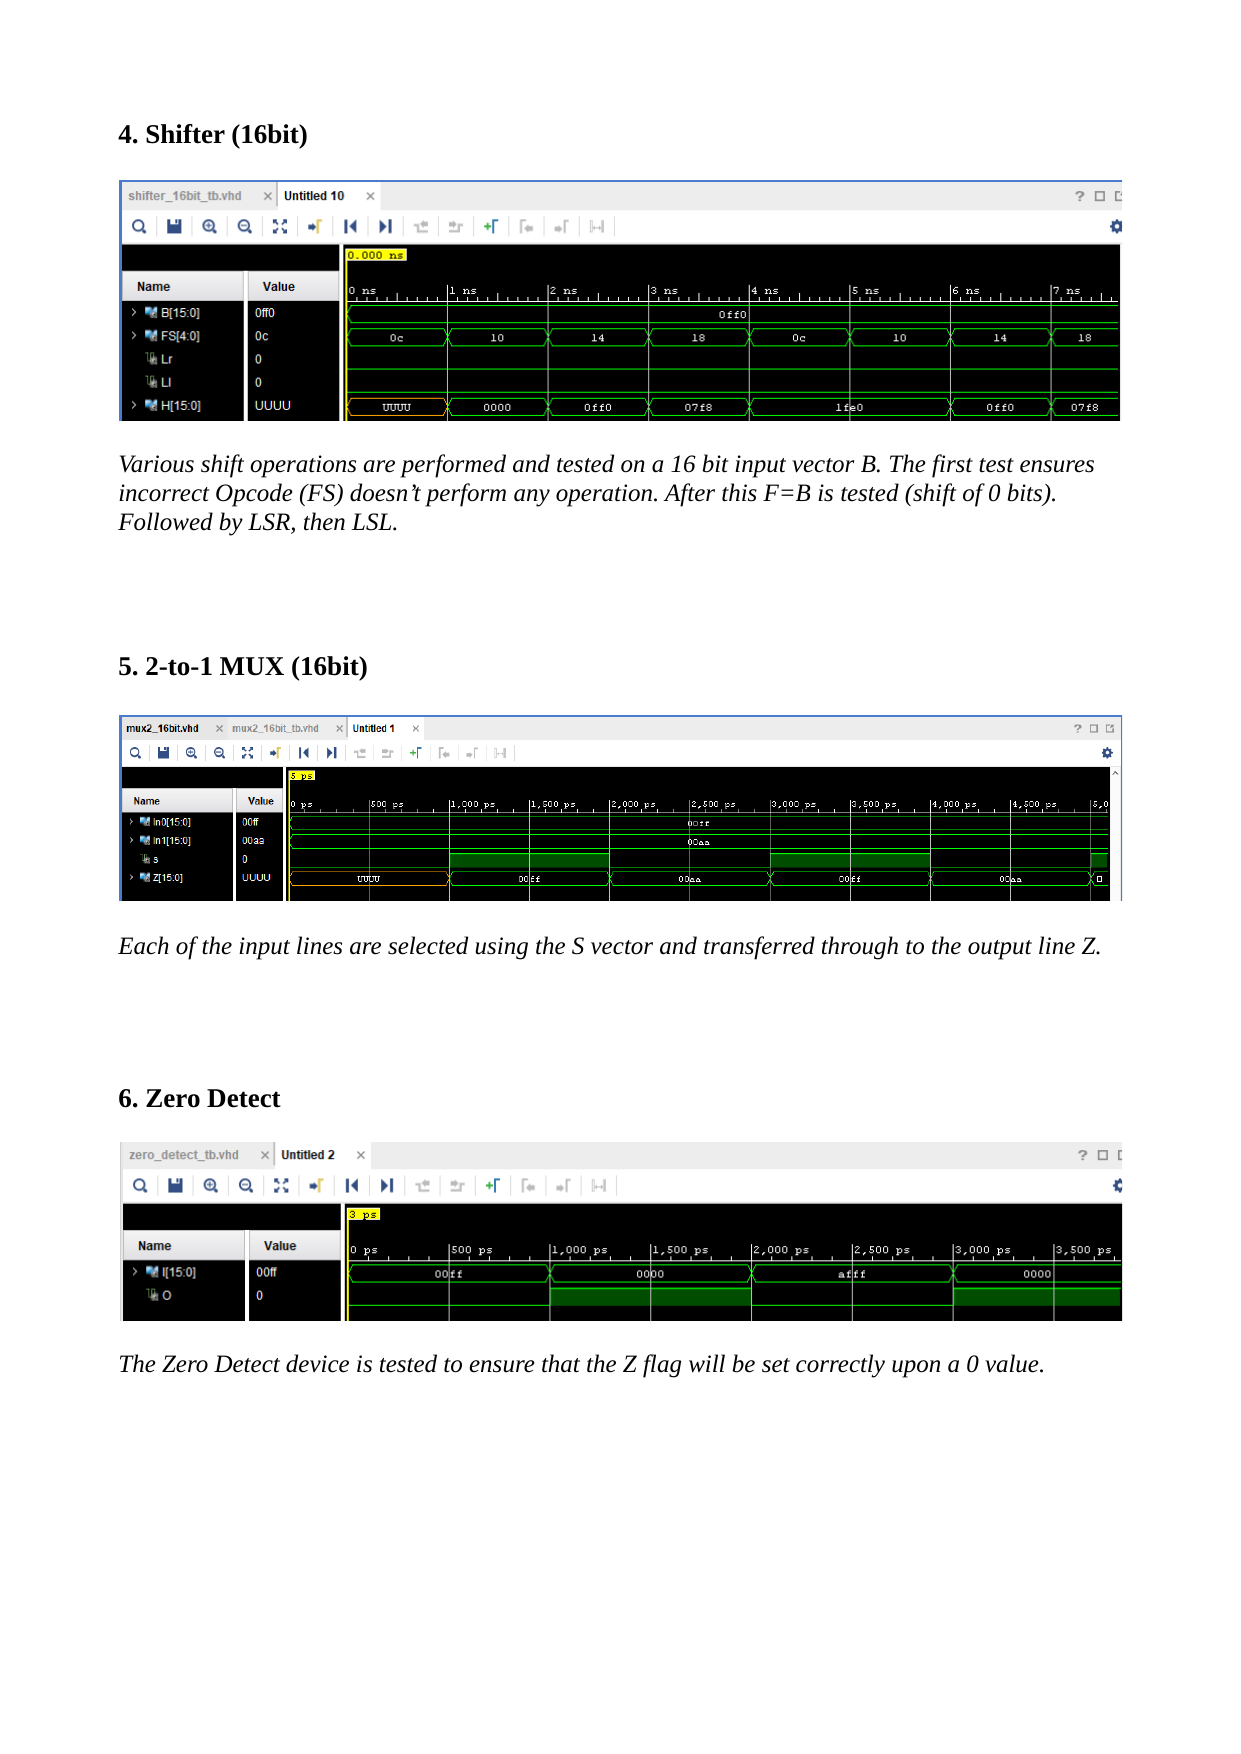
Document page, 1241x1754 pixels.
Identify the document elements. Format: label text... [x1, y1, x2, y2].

picture [118, 1142, 1123, 1321]
picture [118, 180, 1123, 421]
text The Zero Detect device is tested to ensure that the Z flag will be set correctly upon a 0 value. [118, 1349, 1122, 1378]
picture [118, 712, 1123, 901]
text 6. Zero Detect [118, 1082, 1122, 1113]
text Each of the input lines are selected using the S vector and transferred through to the output line Z. [118, 931, 1122, 960]
text Various shift operations are performed and tested on a 16 bit input vector B. The first test ensures incorrect Opcode (FS) doesn’t perform any operation. After this F=B is tested (shift of 0 bits). Followed by LSR, then LSL. [118, 449, 1122, 536]
text 4. Shifter (16bit) [118, 118, 1122, 149]
text 5. 2-to-1 MUX (16bit) [118, 651, 1122, 682]
